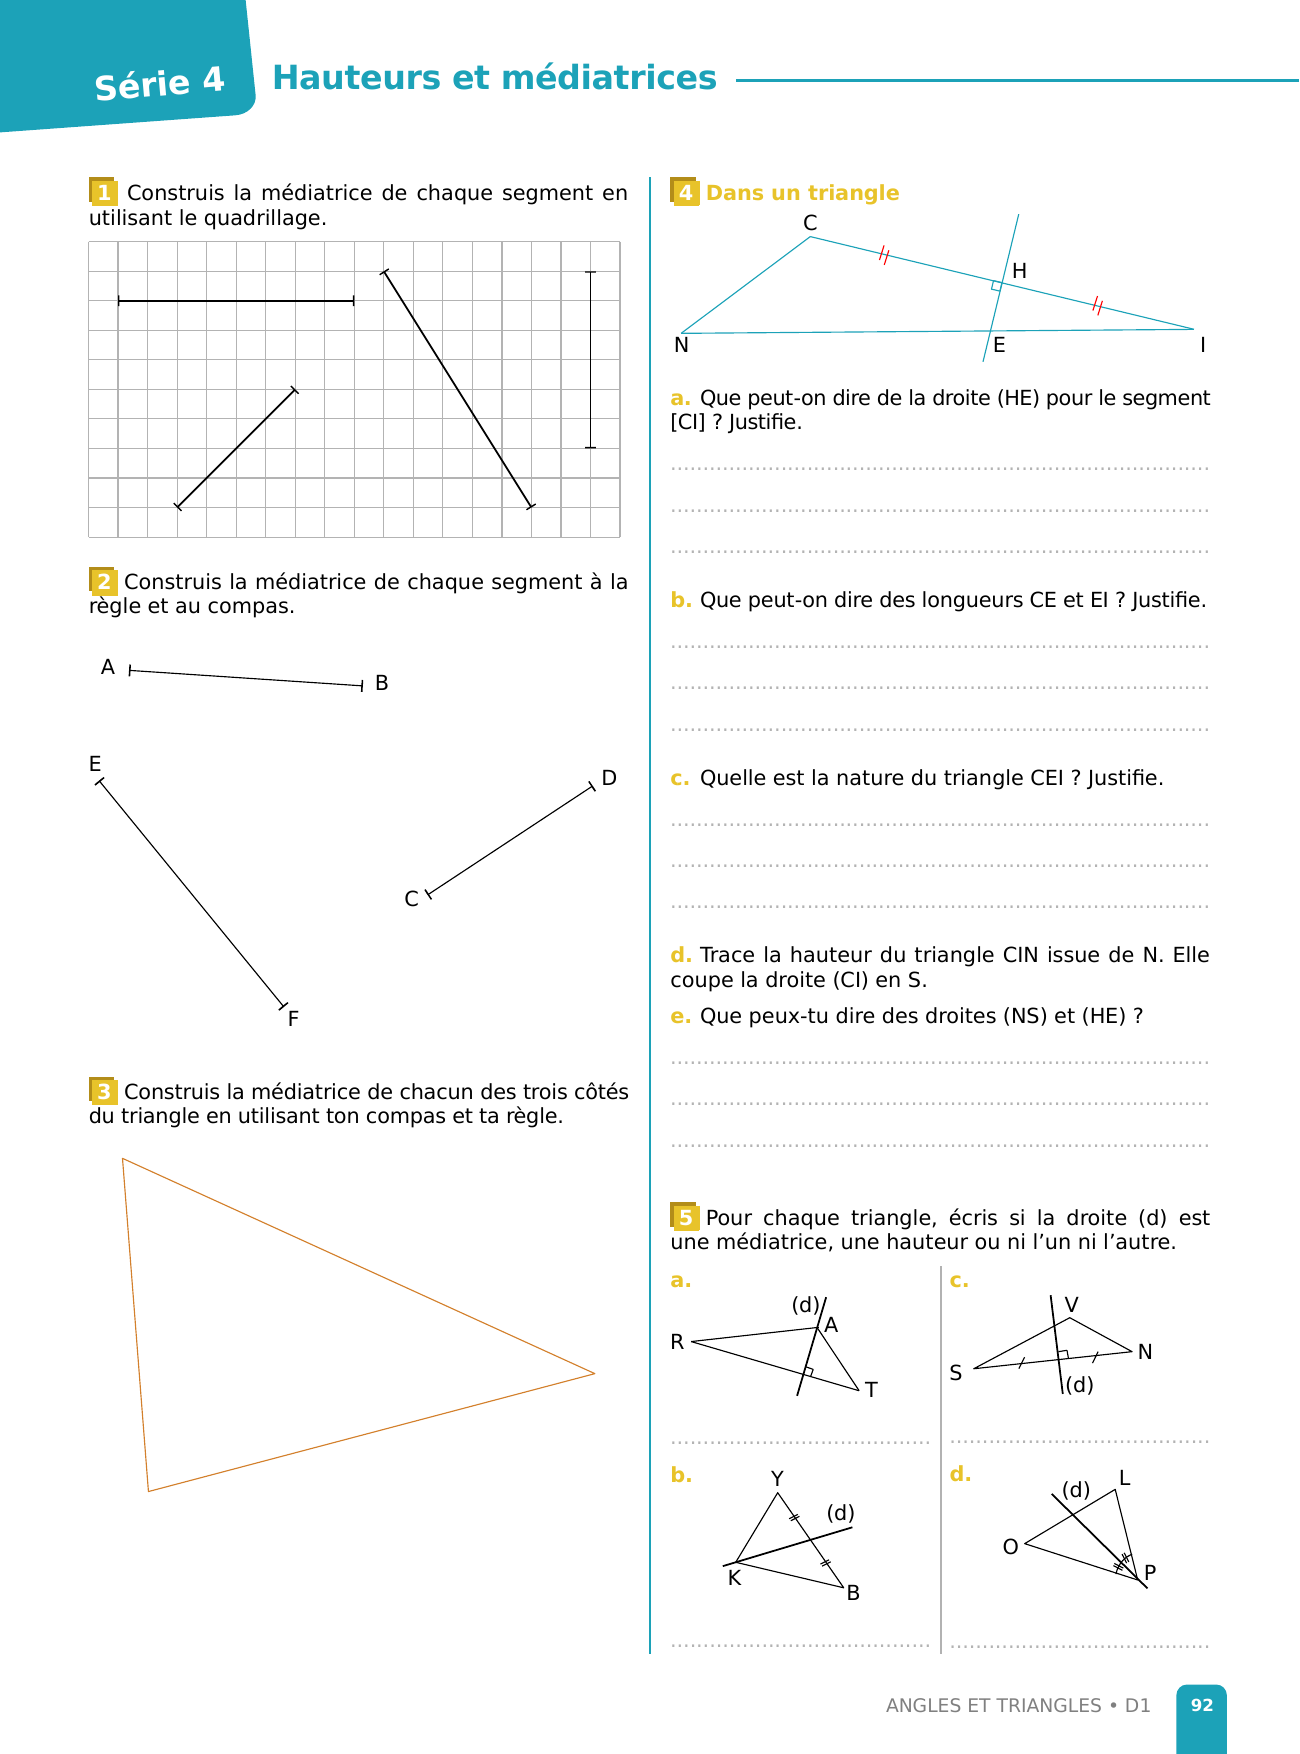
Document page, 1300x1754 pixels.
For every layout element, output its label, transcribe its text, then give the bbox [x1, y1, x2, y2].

list Que peux-tu dire des droites (NS) et (HE) ? [670, 1004, 1211, 1028]
list Quelle est la nature du triangle CEI ? Justifie. [670, 766, 1211, 790]
subtitle Dans un triangle [696, 177, 1211, 205]
subtitle Construis la médiatrice de chacun des trois côtés du triangle en utilisant ton compas et ta règle. [88, 1077, 629, 1129]
list Trace la hauteur du triangle CIN issue de N. Elle coupe la droite (CI) en S. [670, 943, 1211, 992]
subtitle Pour chaque triangle, écris si la droite (d) est une médiatrice, une hauteur ou ni l’un ni l’autre. [670, 1202, 1211, 1254]
subtitle Construis la médiatrice de chaque segment en utilisant le quadrillage. [88, 177, 629, 230]
list Que peut‑on dire des longueurs CE et EI ? Justifie. [670, 588, 1211, 612]
subtitle Construis la médiatrice de chaque segment à la règle et au compas. [88, 567, 629, 619]
list Que peut‑on dire de la droite (HE) pour le segment [CI] ? Justifie. [670, 386, 1211, 434]
